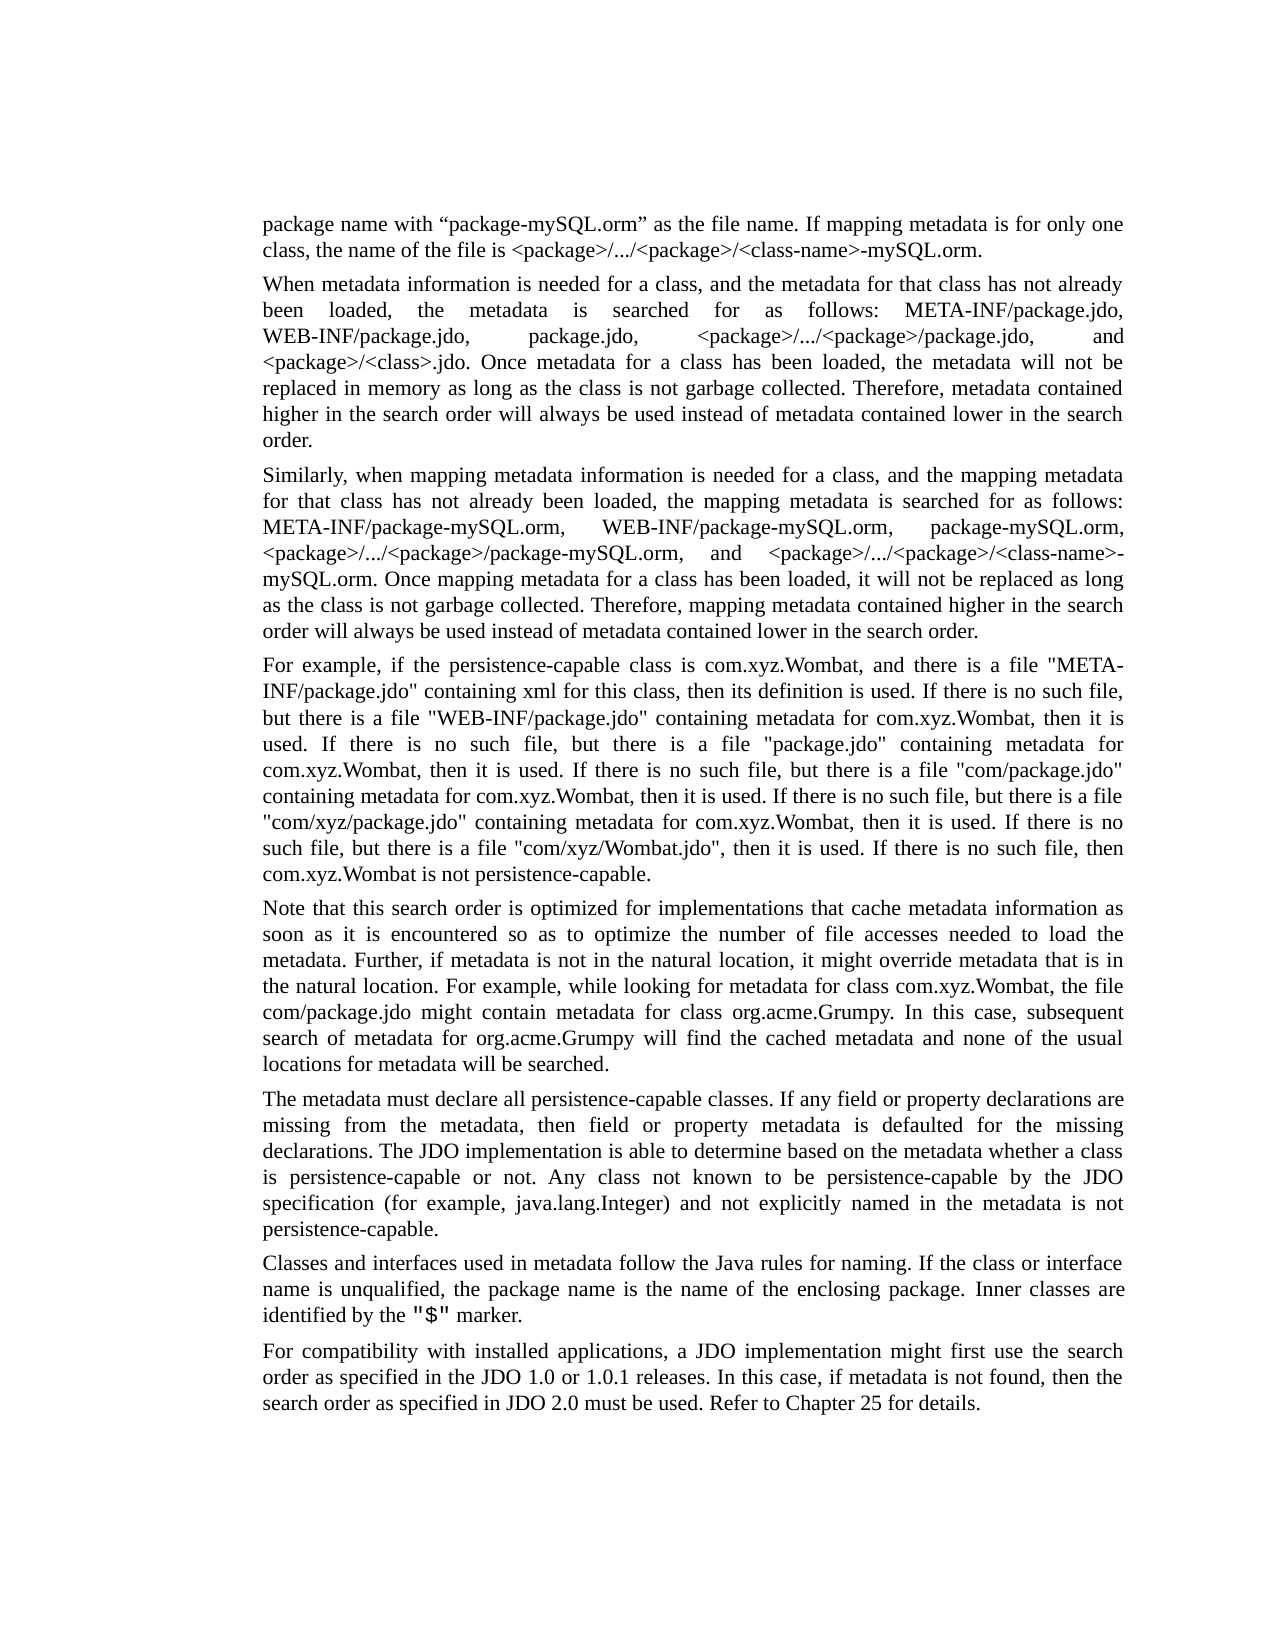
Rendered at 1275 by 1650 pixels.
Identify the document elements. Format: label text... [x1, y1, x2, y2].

text Classes and interfaces used in metadata follow the Java rules for naming. If the class or interface name is unqualified, the package name is the name of the enclosing package. Inner classes are identified by the "$" marker. [262, 1249, 1125, 1329]
text When metadata information is needed for a class, and the metadata for that class has not already been loaded, the metadata is searched for as follows: META-INF/package.jdo, WEB-INF/package.jdo, package.jdo, <package>/.../<package>/package.jdo, and <package>/<class>.jdo. Once metadata for a class has been loaded, the metadata will not be replaced in memory as long as the class is not garbage collected. Therefore, metadata contained higher in the search order will always be used instead of metadata contained lower in the search order. [262, 270, 1125, 453]
text Similarly, when mapping metadata information is needed for a class, and the mapping metadata for that class has not already been loaded, the mapping metadata is searched for as follows: META-INF/package-mySQL.orm, WEB-INF/package-mySQL.orm, package-mySQL.orm, <package>/.../<package>/package-mySQL.orm, and <package>/.../<package>/<class-name>-mySQL.orm. Once mapping metadata for a class has been loaded, it will not be replaced as long as the class is not garbage collected. Therefore, mapping metadata contained higher in the search order will always be used instead of metadata contained lower in the search order. [262, 461, 1125, 643]
text The metadata must declare all persistence-capable classes. If any field or property declarations are missing from the metadata, then field or property metadata is defaulted for the missing declarations. The JDO implementation is able to determine based on the metadata whether a class is persistence-capable or not. Any class not known to be persistence-capable by the JDO specification (for example, java.lang.Integer) and not explicitly named in the metadata is not persistence-capable. [262, 1085, 1125, 1241]
text package name with “package-mySQL.orm” as the file name. If mapping metadata is for only one class, the name of the file is <package>/.../<package>/<class-name>-mySQL.orm. [262, 210, 1125, 262]
text For example, if the persistence-capable class is com.xyz.Wombat, and there is a file "META-INF/package.jdo" containing xml for this class, then its definition is used. If there is no such file, but there is a file "WEB-INF/package.jdo" containing metadata for com.xyz.Wombat, then it is used. If there is no such file, but there is a file "package.jdo" containing metadata for com.xyz.Wombat, then it is used. If there is no such file, but there is a file "com/package.jdo" containing metadata for com.xyz.Wombat, then it is used. If there is no such file, but there is a file "com/xyz/package.jdo" containing metadata for com.xyz.Wombat, then it is used. If there is no such file, but there is a file "com/xyz/Wombat.jdo", then it is used. If there is no such file, then com.xyz.Wombat is not persistence-capable. [262, 652, 1125, 886]
text For compatibility with installed applications, a JDO implementation might first use the search order as specified in the JDO 1.0 or 1.0.1 releases. In this case, if metadata is not found, then the search order as specified in JDO 2.0 must be used. Refer to Chapter 25 for details. [262, 1337, 1125, 1415]
text Note that this search order is optimized for implementations that cache metadata information as soon as it is encountered so as to optimize the number of file accesses needed to load the metadata. Further, if metadata is not in the natural location, it might override metadata that is in the natural location. For example, while looking for metadata for class com.xyz.Wombat, the file com/package.jdo might contain metadata for class org.acme.Grumpy. In this case, subsequent search of metadata for org.acme.Grumpy will find the cached metadata and none of the usual locations for metadata will be searched. [262, 894, 1125, 1077]
